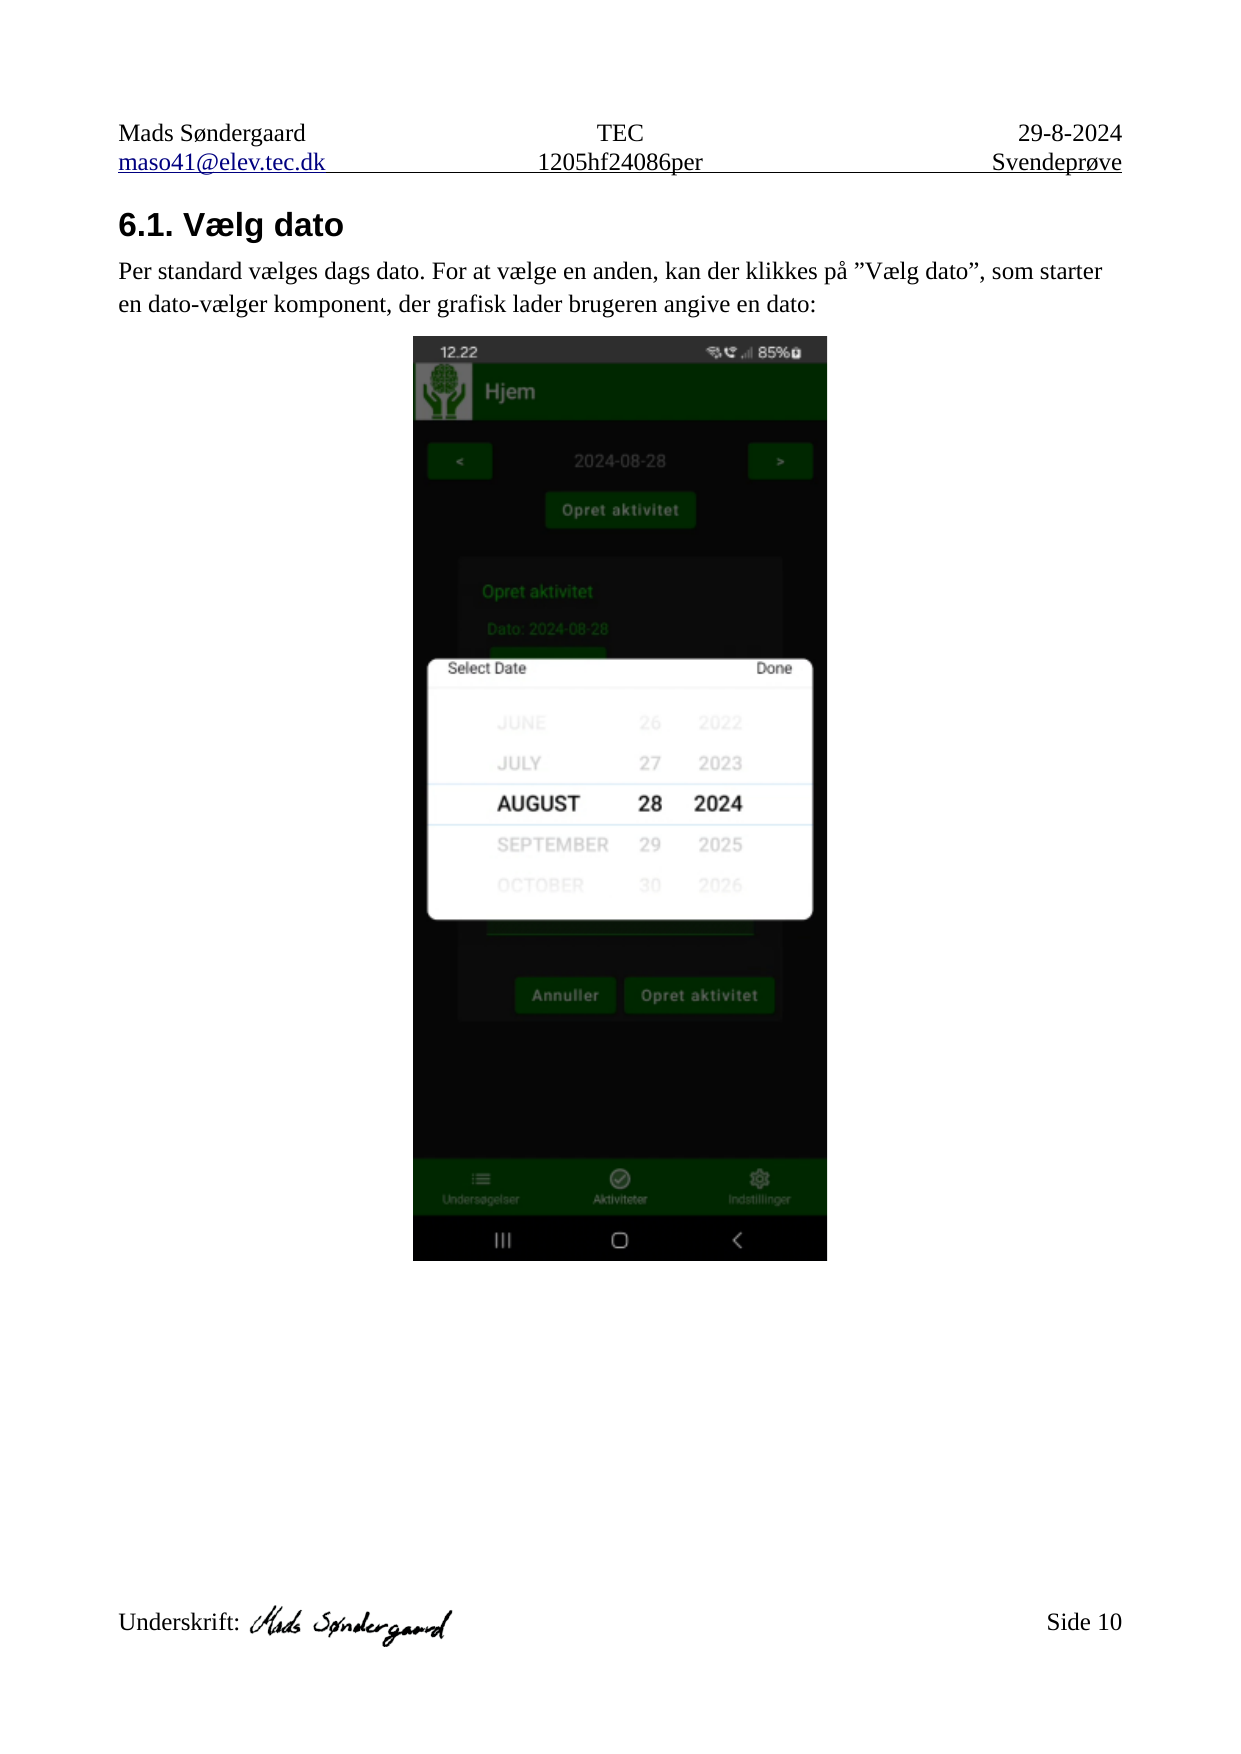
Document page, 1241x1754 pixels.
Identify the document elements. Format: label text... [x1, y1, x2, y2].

subtitle 6.1. Vælg dato [118, 205, 1122, 243]
picture [413, 336, 828, 1261]
text Per standard vælges dags dato. For at vælge en anden, kan der klikkes på ”Vælg dato”, som starter en dato-vælger komponent, der grafisk lader brugeren angive en dato: [118, 256, 1122, 318]
picture [244, 1600, 458, 1647]
